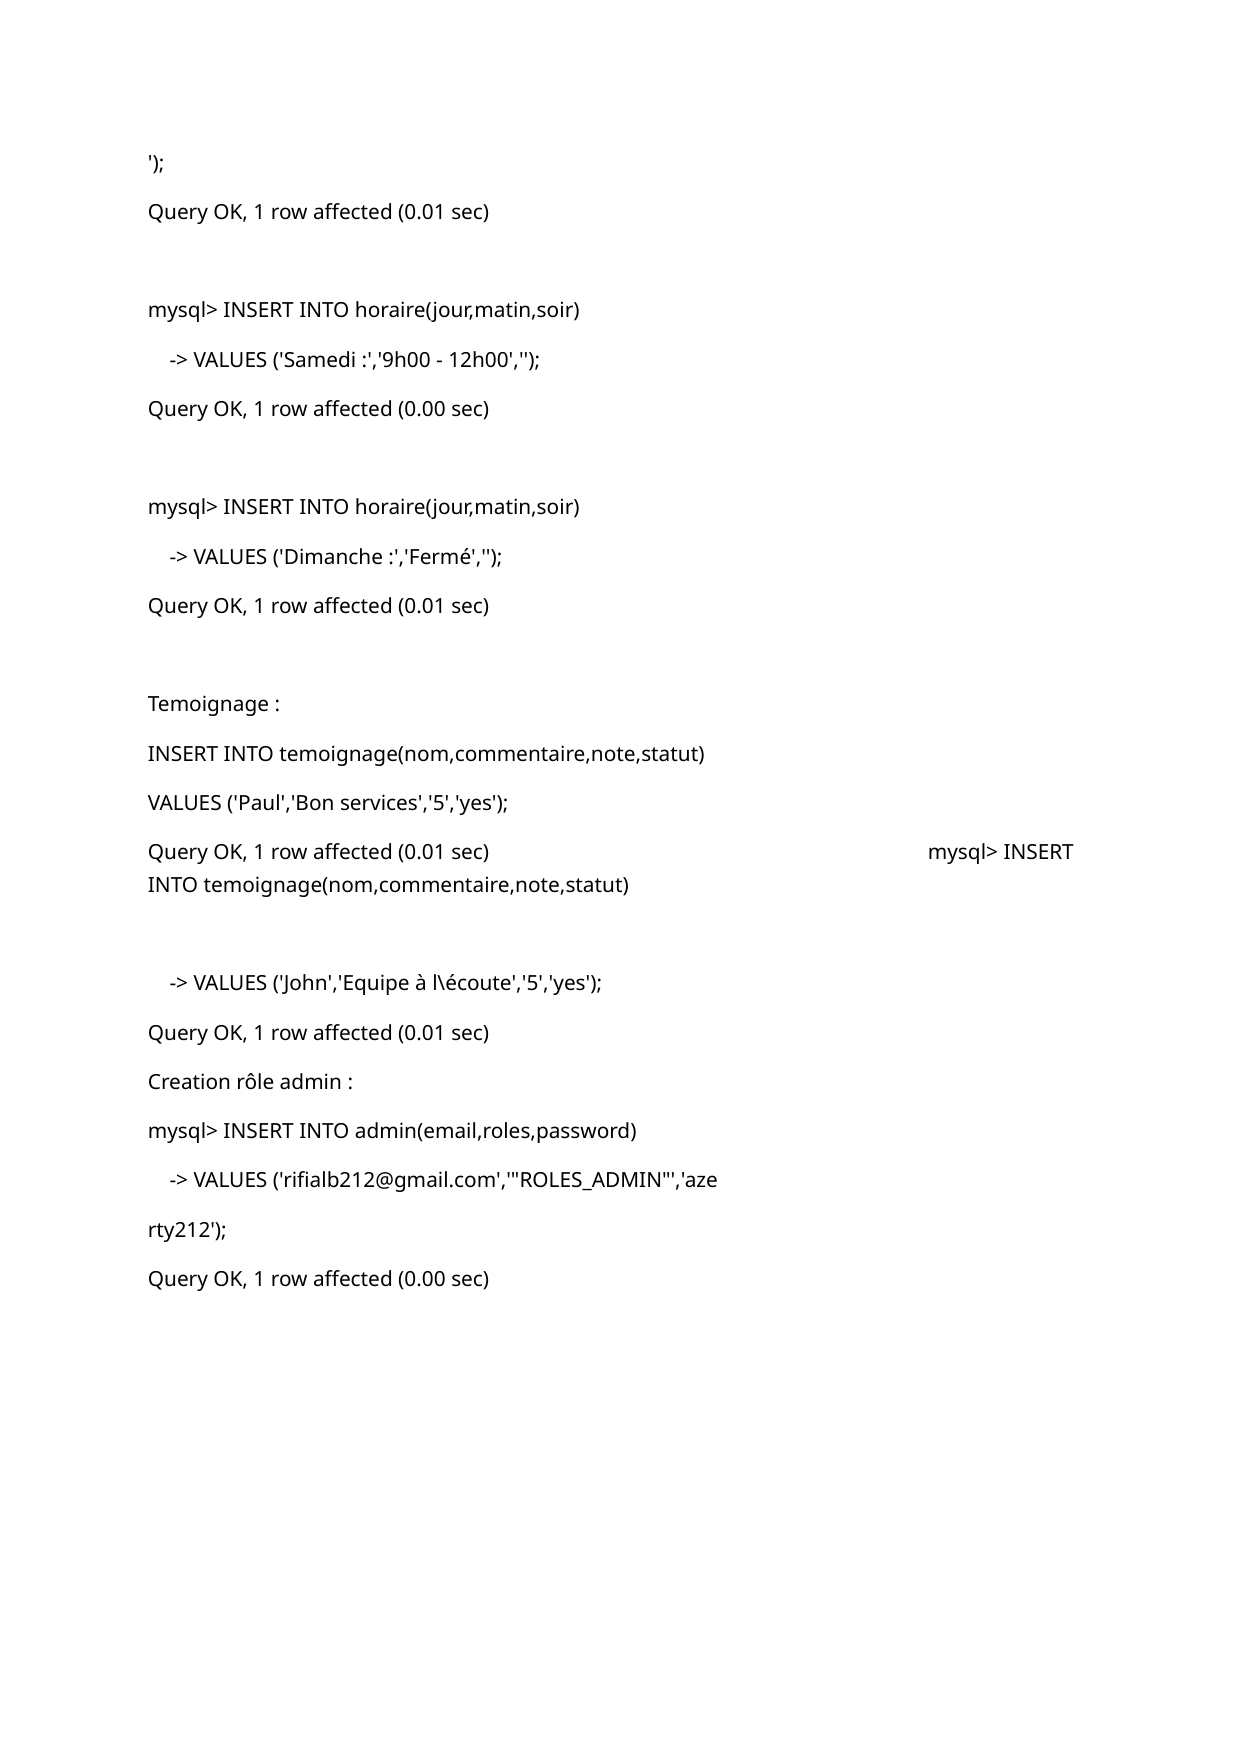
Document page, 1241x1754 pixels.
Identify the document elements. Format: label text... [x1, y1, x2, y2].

text Creation rôle admin : [148, 1067, 1093, 1096]
text -> VALUES ('Dimanche :','Fermé',''); [148, 542, 1093, 570]
text -> VALUES ('rifialb212@gmail.com','"ROLES_ADMIN"','aze [148, 1166, 1093, 1194]
text Temoignage : [148, 689, 1093, 718]
text INSERT INTO temoignage(nom,commentaire,note,statut) [148, 739, 1093, 767]
text VALUES ('Paul','Bon services','5','yes'); [148, 788, 1093, 817]
text Query OK, 1 row affected (0.00 sec) [148, 394, 1093, 422]
text Query OK, 1 row affected (0.01 sec) mysql> INSERT INTO temoignage(nom,commentaire,note,statut) [148, 837, 1093, 898]
text mysql> INSERT INTO horaire(jour,matin,soir) [148, 492, 1093, 521]
text rty212'); [148, 1215, 1093, 1243]
text Query OK, 1 row affected (0.00 sec) [148, 1264, 1093, 1293]
text Query OK, 1 row affected (0.01 sec) [148, 197, 1093, 225]
text mysql> INSERT INTO admin(email,roles,password) [148, 1116, 1093, 1145]
text Query OK, 1 row affected (0.01 sec) [148, 1018, 1093, 1046]
text -> VALUES ('Samedi :','9h00 - 12h00',''); [148, 345, 1093, 373]
text -> VALUES ('John','Equipe à l\écoute','5','yes'); [148, 968, 1093, 997]
text mysql> INSERT INTO horaire(jour,matin,soir) [148, 295, 1093, 324]
text Query OK, 1 row affected (0.01 sec) [148, 591, 1093, 619]
text '); [148, 148, 1093, 176]
